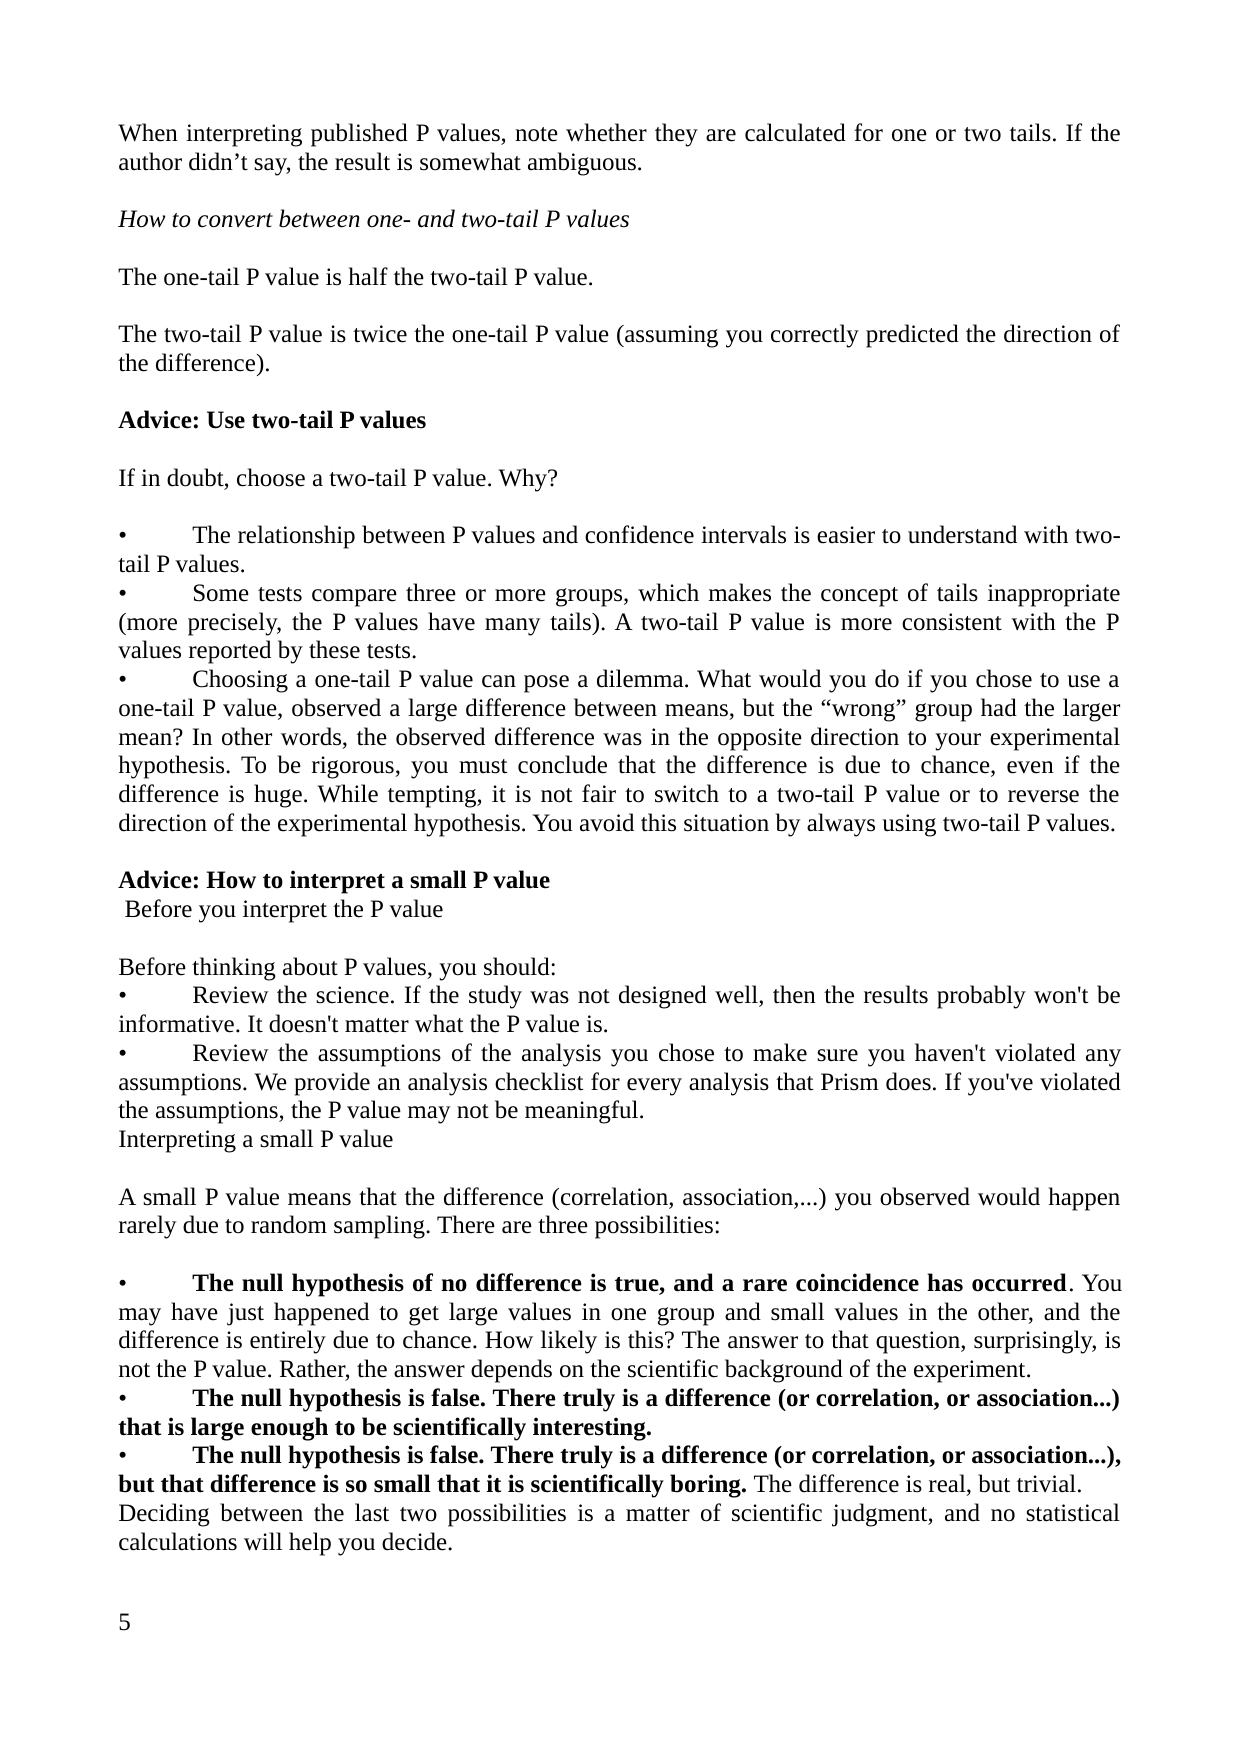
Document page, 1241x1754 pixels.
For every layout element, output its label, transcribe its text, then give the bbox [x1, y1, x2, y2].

text Before thinking about P values, you should: [118, 952, 1122, 981]
text • The null hypothesis is false. There truly is a difference (or correlation, or association...) that is large enough to be scientifically interesting. [118, 1383, 1122, 1441]
text If in doubt, choose a two-tail P value. Why? [118, 463, 1122, 492]
text Advice: Use two-tail P values [118, 406, 1122, 434]
text • Review the assumptions of the analysis you chose to make sure you haven't violated any assumptions. We provide an analysis checklist for every analysis that Prism does. If you've violated the assumptions, the P value may not be meaningful. [118, 1038, 1122, 1124]
text • The relationship between P values and confidence intervals is easier to understand with two-tail P values. [118, 521, 1122, 578]
text A small P value means that the difference (correlation, association,...) you observed would happen rarely due to random sampling. There are three possibilities: [118, 1182, 1122, 1239]
text Before you interpret the P value [118, 894, 1122, 923]
text How to convert between one- and two-tail P values [118, 204, 1122, 233]
text • The null hypothesis is false. There truly is a difference (or correlation, or association...), but that difference is so small that it is scientifically boring. The difference is real, but trivial. [118, 1441, 1122, 1498]
text • Review the science. If the study was not designed well, then the results probably won't be informative. It doesn't matter what the P value is. [118, 981, 1122, 1038]
text The one-tail P value is half the two-tail P value. [118, 262, 1122, 291]
text When interpreting published P values, note whether they are calculated for one or two tails. If the author didn’t say, the result is somewhat ambiguous. [118, 118, 1122, 176]
text The two-tail P value is twice the one-tail P value (assuming you correctly predicted the direction of the difference). [118, 319, 1122, 377]
text • Choosing a one-tail P value can pose a dilemma. What would you do if you chose to use a one-tail P value, observed a large difference between means, but the “wrong” group had the larger mean? In other words, the observed difference was in the opposite direction to your experimental hypothesis. To be rigorous, you must conclude that the difference is due to chance, even if the difference is huge. While tempting, it is not fair to switch to a two-tail P value or to reverse the direction of the experimental hypothesis. You avoid this situation by always using two-tail P values. [118, 664, 1122, 837]
text Interpreting a small P value [118, 1124, 1122, 1153]
text • Some tests compare three or more groups, which makes the concept of tails inappropriate (more precisely, the P values have many tails). A two-tail P value is more consistent with the P values reported by these tests. [118, 578, 1122, 664]
text Advice: How to interpret a small P value [118, 866, 1122, 894]
text • The null hypothesis of no difference is true, and a rare coincidence has occurred. You may have just happened to get large values in one group and small values in the other, and the difference is entirely due to chance. How likely is this? The answer to that question, surprisingly, is not the P value. Rather, the answer depends on the scientific background of the experiment. [118, 1268, 1122, 1383]
text Deciding between the last two possibilities is a matter of scientific judgment, and no statistical calculations will help you decide. [118, 1498, 1122, 1556]
